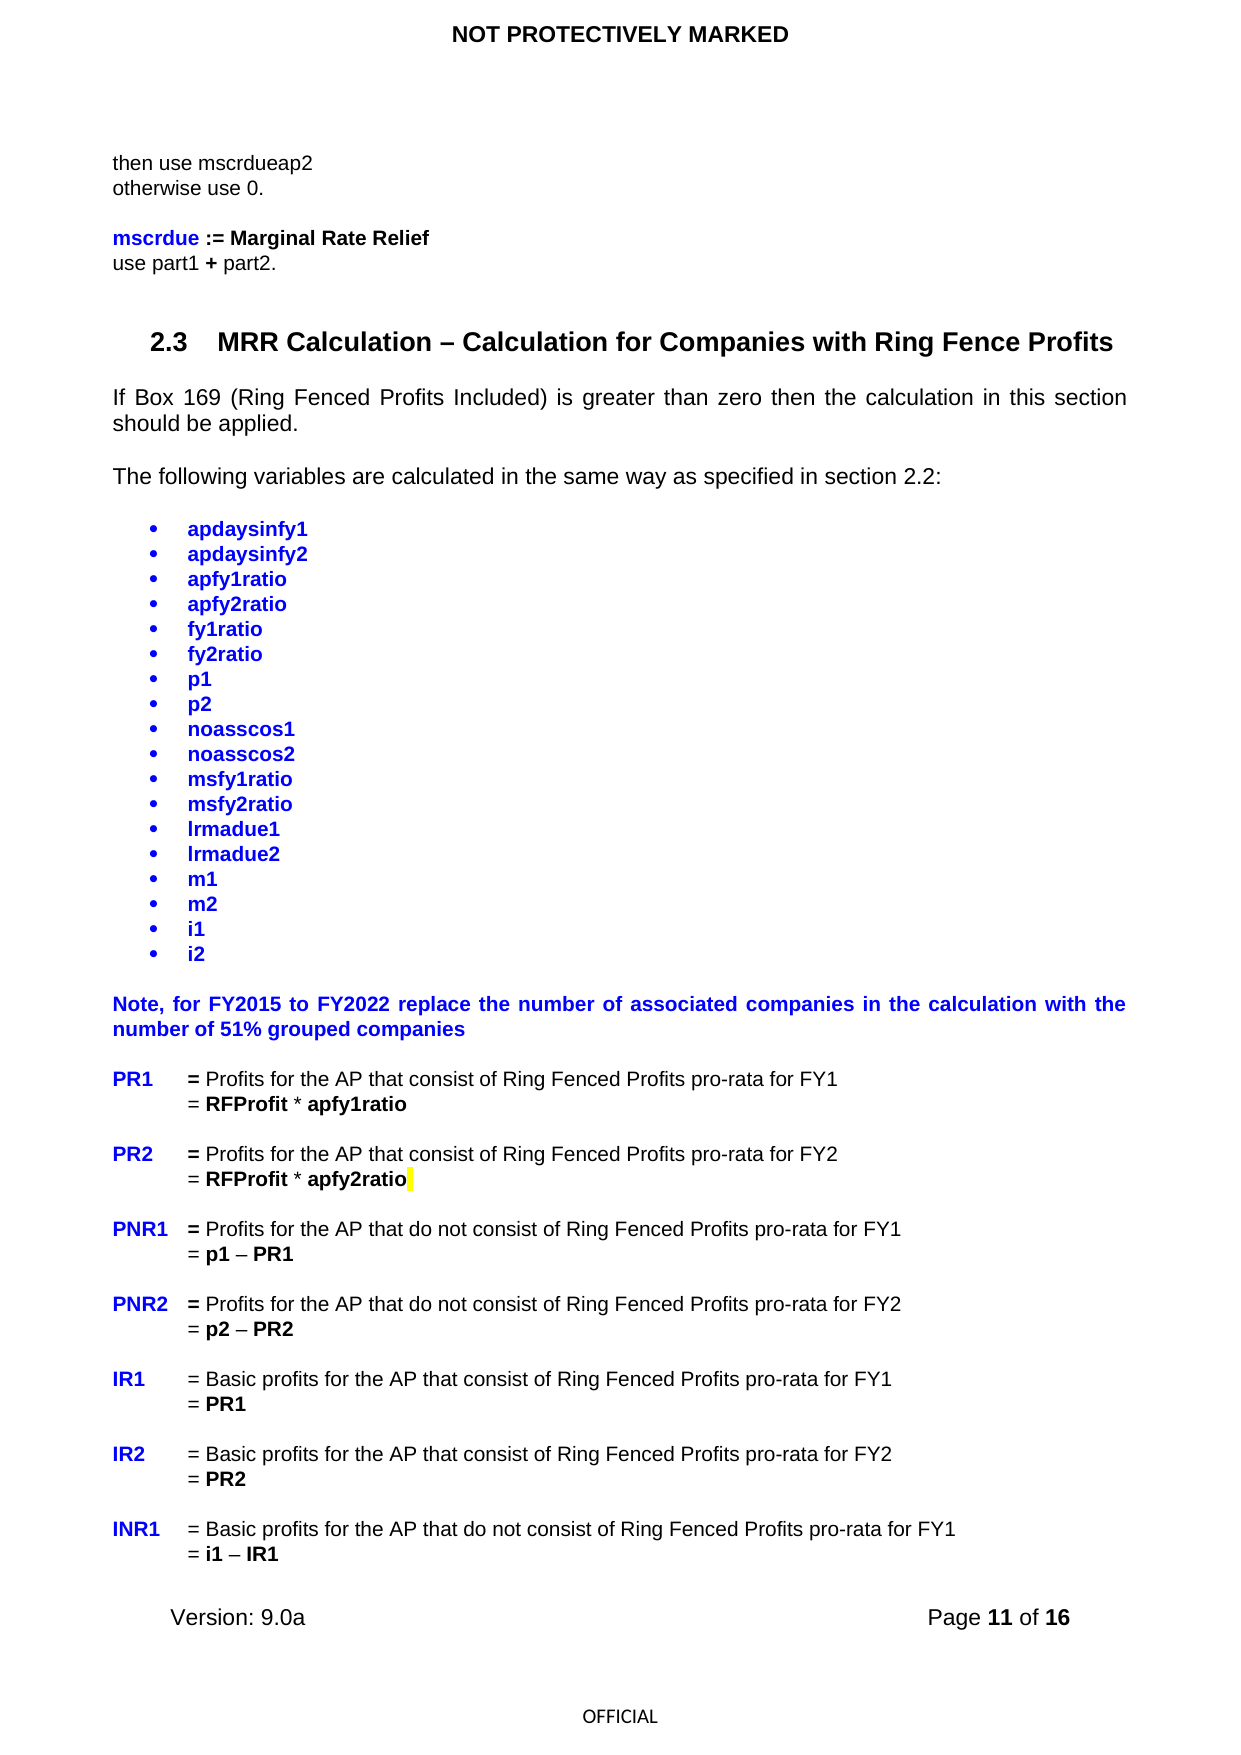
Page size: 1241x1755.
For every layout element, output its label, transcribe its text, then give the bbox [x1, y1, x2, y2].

list noasscos2 [150, 741, 1128, 766]
list apdaysinfy1 [150, 516, 1128, 541]
text = PR1 [112, 1391, 1128, 1416]
text = PR2 [112, 1466, 1128, 1491]
list p1 [150, 666, 1128, 691]
text then use mscrdueap2 [112, 150, 1128, 175]
list lrmadue1 [150, 816, 1128, 841]
subtitle MRR Calculation – Calculation for Companies with Ring Fence Profits [150, 326, 1128, 358]
text IR2 = Basic profits for the AP that consist of Ring Fenced Profits pro-rata for FY2 [112, 1441, 1128, 1466]
text = RFProfit * apfy1ratio [112, 1091, 1128, 1116]
text otherwise use 0. [112, 175, 1128, 200]
text IR1 = Basic profits for the AP that consist of Ring Fenced Profits pro-rata for FY1 [112, 1366, 1128, 1391]
text = RFProfit * apfy2ratio [112, 1166, 1128, 1191]
text PR1 = Profits for the AP that consist of Ring Fenced Profits pro-rata for FY1 [112, 1066, 1128, 1091]
list fy1ratio [150, 616, 1128, 641]
text PR2 = Profits for the AP that consist of Ring Fenced Profits pro-rata for FY2 [112, 1141, 1128, 1166]
list noasscos1 [150, 716, 1128, 741]
list apfy2ratio [150, 591, 1128, 616]
list i2 [150, 941, 1128, 966]
list msfy2ratio [150, 791, 1128, 816]
text = p1 – PR1 [112, 1241, 1128, 1266]
text use part1 + part2. [112, 250, 1128, 275]
list p2 [150, 691, 1128, 716]
list msfy1ratio [150, 766, 1128, 791]
text mscrdue := Marginal Rate Relief [112, 225, 1128, 250]
list apfy1ratio [150, 566, 1128, 591]
text PNR2 = Profits for the AP that do not consist of Ring Fenced Profits pro-rata for FY2 [112, 1291, 1128, 1316]
list lrmadue2 [150, 841, 1128, 866]
text If Box 169 (Ring Fenced Profits Included) is greater than zero then the calculation in this section should be applied. [112, 384, 1128, 437]
list i1 [150, 916, 1128, 941]
text = i1 – IR1 [112, 1541, 1128, 1566]
text INR1 = Basic profits for the AP that do not consist of Ring Fenced Profits pro-rata for FY1 [112, 1516, 1128, 1541]
list apdaysinfy2 [150, 541, 1128, 566]
text PNR1 = Profits for the AP that do not consist of Ring Fenced Profits pro-rata for FY1 [112, 1216, 1128, 1241]
text The following variables are calculated in the same way as specified in section 2.2: [112, 463, 1128, 489]
list m1 [150, 866, 1128, 891]
list fy2ratio [150, 641, 1128, 666]
text Note, for FY2015 to FY2022 replace the number of associated companies in the calculation with the number of 51% grouped companies [112, 991, 1128, 1041]
text = p2 – PR2 [112, 1316, 1128, 1341]
list m2 [150, 891, 1128, 916]
